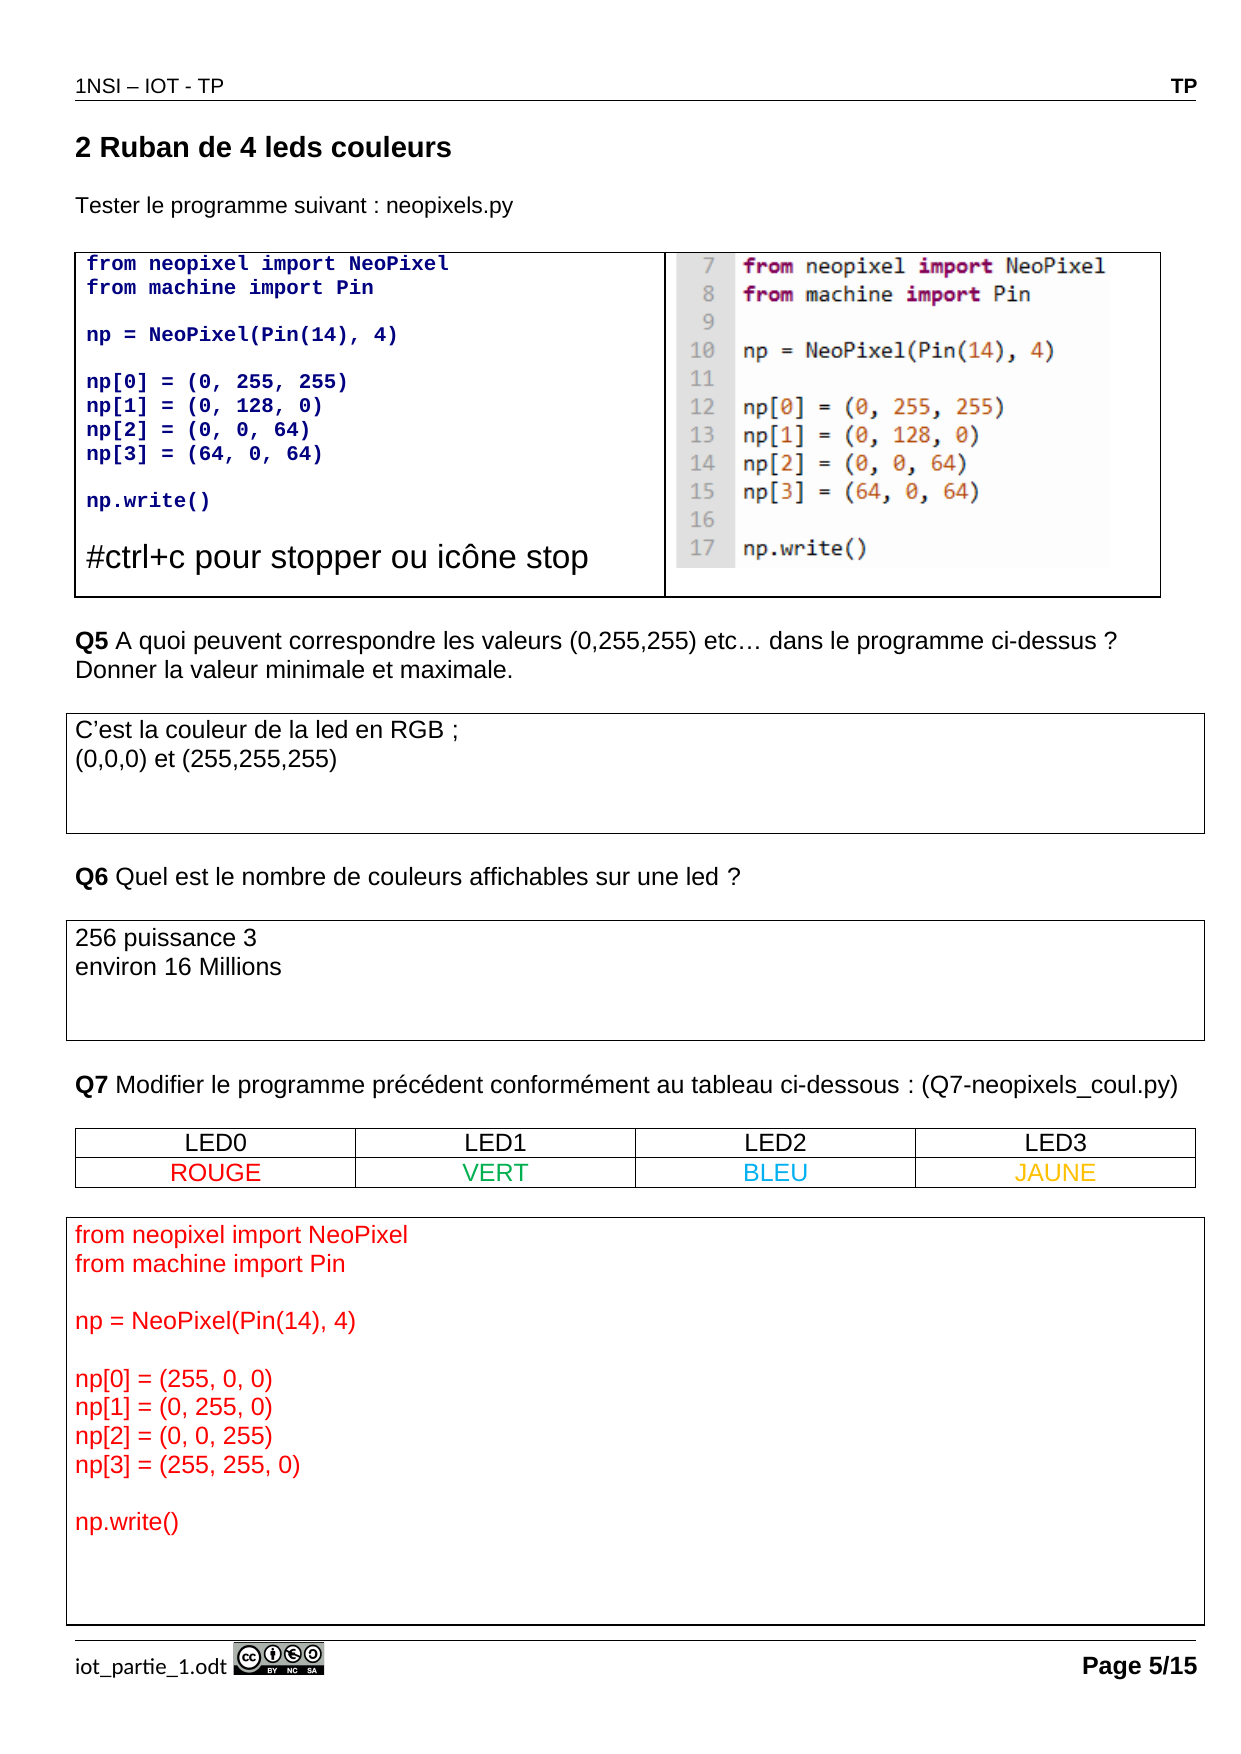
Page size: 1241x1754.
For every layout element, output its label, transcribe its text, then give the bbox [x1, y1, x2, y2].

table_cell VERT [356, 1158, 635, 1187]
text Q7 Modifier le programme précédent conformément au tableau ci-dessous : (Q7-neopixels_coul.py) [75, 1070, 1196, 1099]
picture [233, 1642, 325, 1675]
text from neopixel import NeoPixel [67, 1218, 1204, 1249]
text 256 puissance 3 [67, 921, 1204, 952]
table_cell BLEU [636, 1158, 915, 1187]
text Tester le programme suivant : neopixels.py [75, 192, 1196, 218]
text environ 16 Millions [75, 952, 1196, 981]
text Q5 A quoi peuvent correspondre les valeurs (0,255,255) etc… dans le programme ci-dessus ? Donner la valeur minimale et maximale. [75, 626, 1196, 684]
text (0,0,0) et (255,255,255) [75, 744, 1196, 773]
text np[2] = (0, 0, 255) [75, 1421, 1196, 1450]
text 2 Ruban de 4 leds couleurs [75, 129, 1196, 163]
text np[1] = (0, 255, 0) [75, 1392, 1196, 1421]
table_header LED2 [636, 1129, 915, 1157]
table_cell ROUGE [76, 1158, 355, 1187]
table_header from neopixel import NeoPixel from machine import Pin np = NeoPixel(Pin(14), 4) np[0] = (0, 255, 255) np[1] = (0, 128, 0) np[2] = (0, 0, 64) np[3] = (64, 0, 64) np.write() #ctrl+c pour stopper ou icône stop [76, 253, 664, 596]
text Q6 Quel est le nombre de couleurs affichables sur une led ? [75, 862, 1196, 891]
text np.write() [75, 1507, 1196, 1536]
table_header LED1 [356, 1129, 635, 1157]
text np[3] = (255, 255, 0) [75, 1450, 1196, 1479]
table_header LED3 [916, 1129, 1195, 1157]
table_cell JAUNE [916, 1158, 1195, 1187]
text from machine import Pin [75, 1249, 1196, 1277]
table_header [666, 253, 1160, 596]
table_header LED0 [76, 1129, 355, 1157]
text C’est la couleur de la led en RGB ; [67, 714, 1204, 744]
text np[0] = (255, 0, 0) [75, 1364, 1196, 1392]
text np = NeoPixel(Pin(14), 4) [75, 1306, 1196, 1335]
